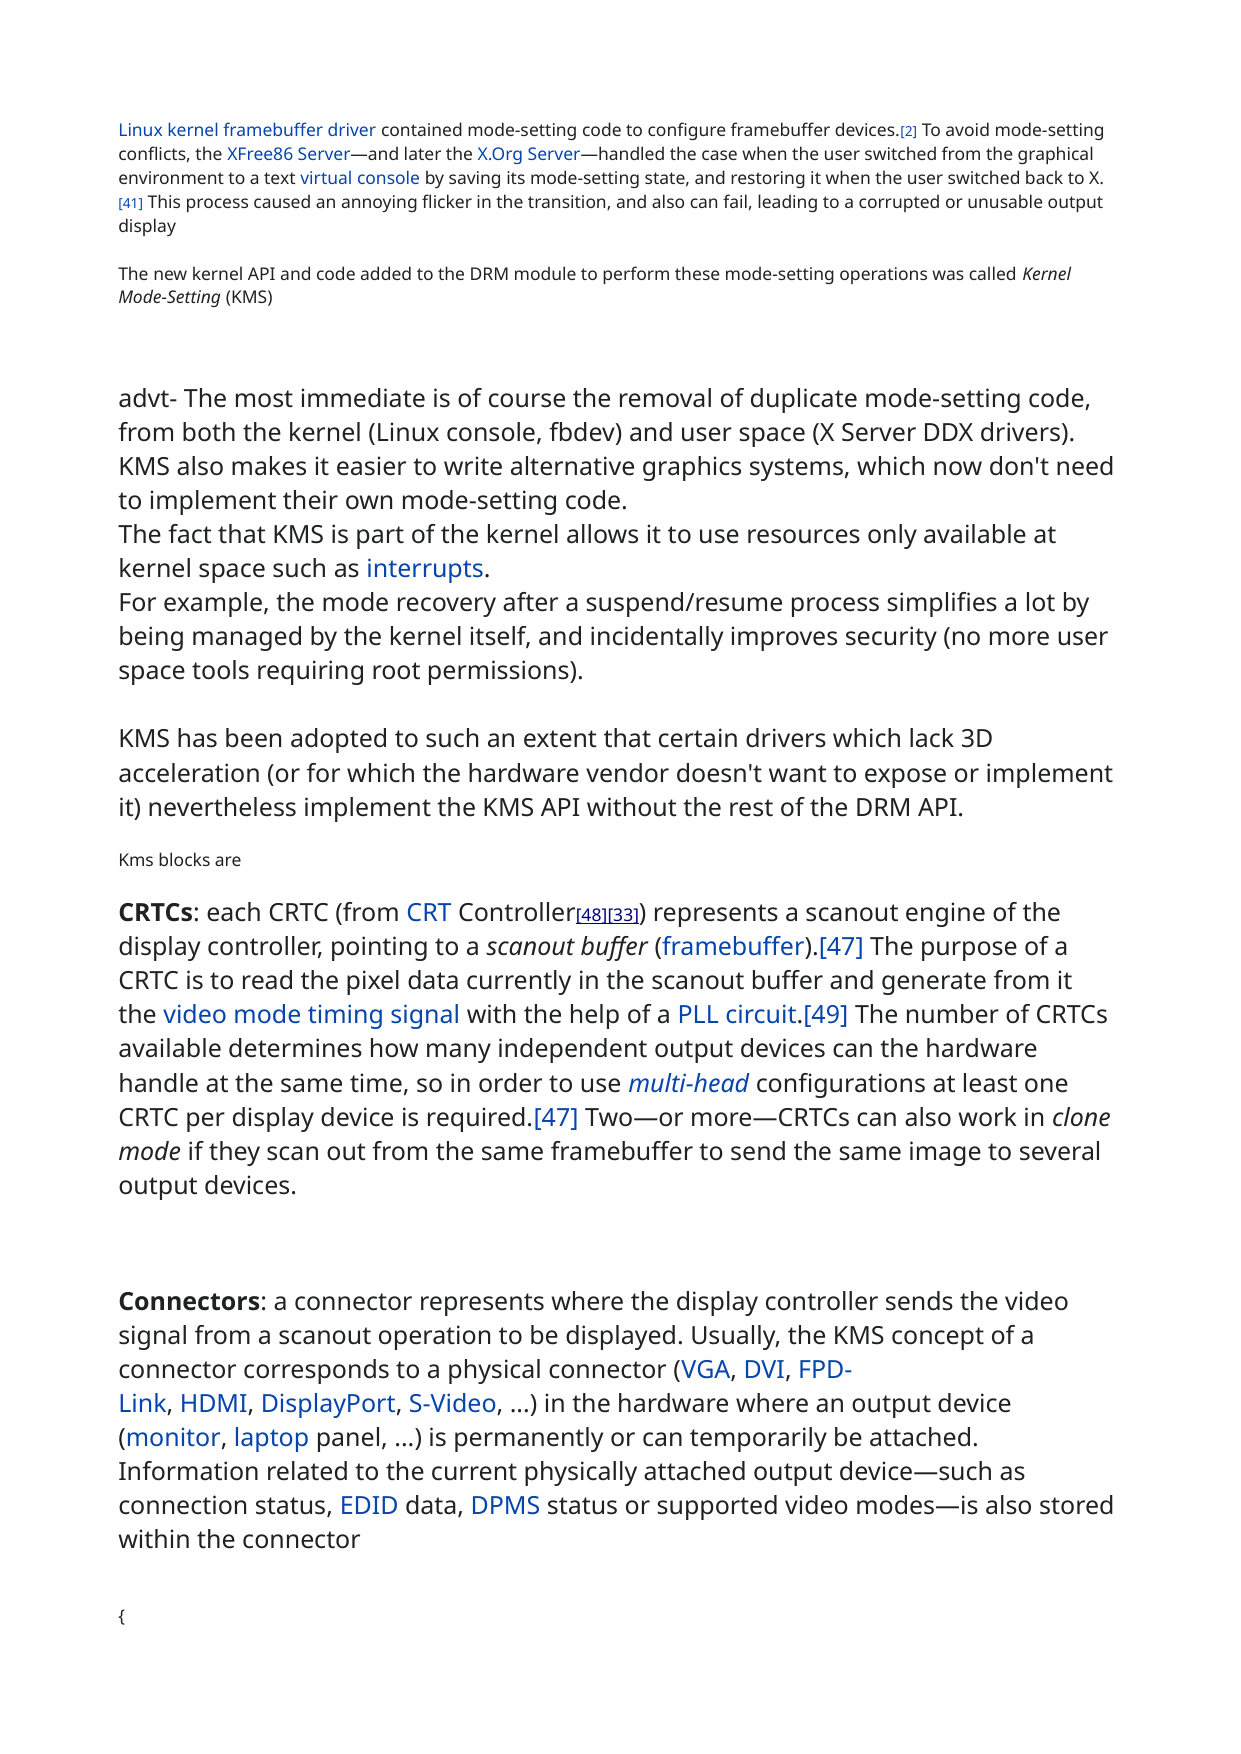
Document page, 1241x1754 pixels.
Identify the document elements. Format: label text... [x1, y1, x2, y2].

text CRTCs: each CRTC (from CRT Controller[48][33]) represents a scanout engine of the display controller, pointing to a scanout buffer (framebuffer).[47] The purpose of a CRTC is to read the pixel data currently in the scanout buffer and generate from it the video mode timing signal with the help of a PLL circuit.[49] The number of CRTCs available determines how many independent output devices can the hardware handle at the same time, so in order to use multi-head configurations at least one CRTC per display device is required.[47] Two—or more—CRTCs can also work in clone mode if they scan out from the same framebuffer to send the same image to several output devices. [118, 895, 1122, 1201]
text Linux kernel framebuffer driver contained mode-setting code to configure framebuffer devices.[2] To avoid mode-setting conflicts, the XFree86 Server—and later the X.Org Server—handled the case when the user switched from the graphical environment to a text virtual console by saving its mode-setting state, and restoring it when the user switched back to X.[41] This process caused an annoying flicker in the transition, and also can fail, leading to a corrupted or unusable output display [118, 118, 1122, 237]
text advt- The most immediate is of course the removal of duplicate mode-setting code, from both the kernel (Linux console, fbdev) and user space (X Server DDX drivers). KMS also makes it easier to write alternative graphics systems, which now don't need to implement their own mode-setting code. [118, 381, 1122, 517]
text The fact that KMS is part of the kernel allows it to use resources only available at kernel space such as interrupts. [118, 517, 1122, 585]
text KMS has been adopted to such an extent that certain drivers which lack 3D acceleration (or for which the hardware vendor doesn't want to expose or implement it) nevertheless implement the KMS API without the rest of the DRM API. [118, 721, 1122, 823]
text The new kernel API and code added to the DRM module to perform these mode-setting operations was called Kernel Mode-Setting (KMS) [118, 261, 1122, 309]
text For example, the mode recovery after a suspend/resume process simplifies a lot by being managed by the kernel itself, and incidentally improves security (no more user space tools requiring root permissions). [118, 585, 1122, 687]
text Connectors: a connector represents where the display controller sends the video signal from a scanout operation to be displayed. Usually, the KMS concept of a connector corresponds to a physical connector (VGA, DVI, FPD-Link, HDMI, DisplayPort, S-Video, ...) in the hardware where an output device (monitor, laptop panel, ...) is permanently or can temporarily be attached. Information related to the current physically attached output device—such as connection status, EDID data, DPMS status or supported video modes—is also stored within the connector [118, 1283, 1122, 1556]
text { [118, 1603, 1122, 1627]
text Kms blocks are [118, 847, 1122, 871]
